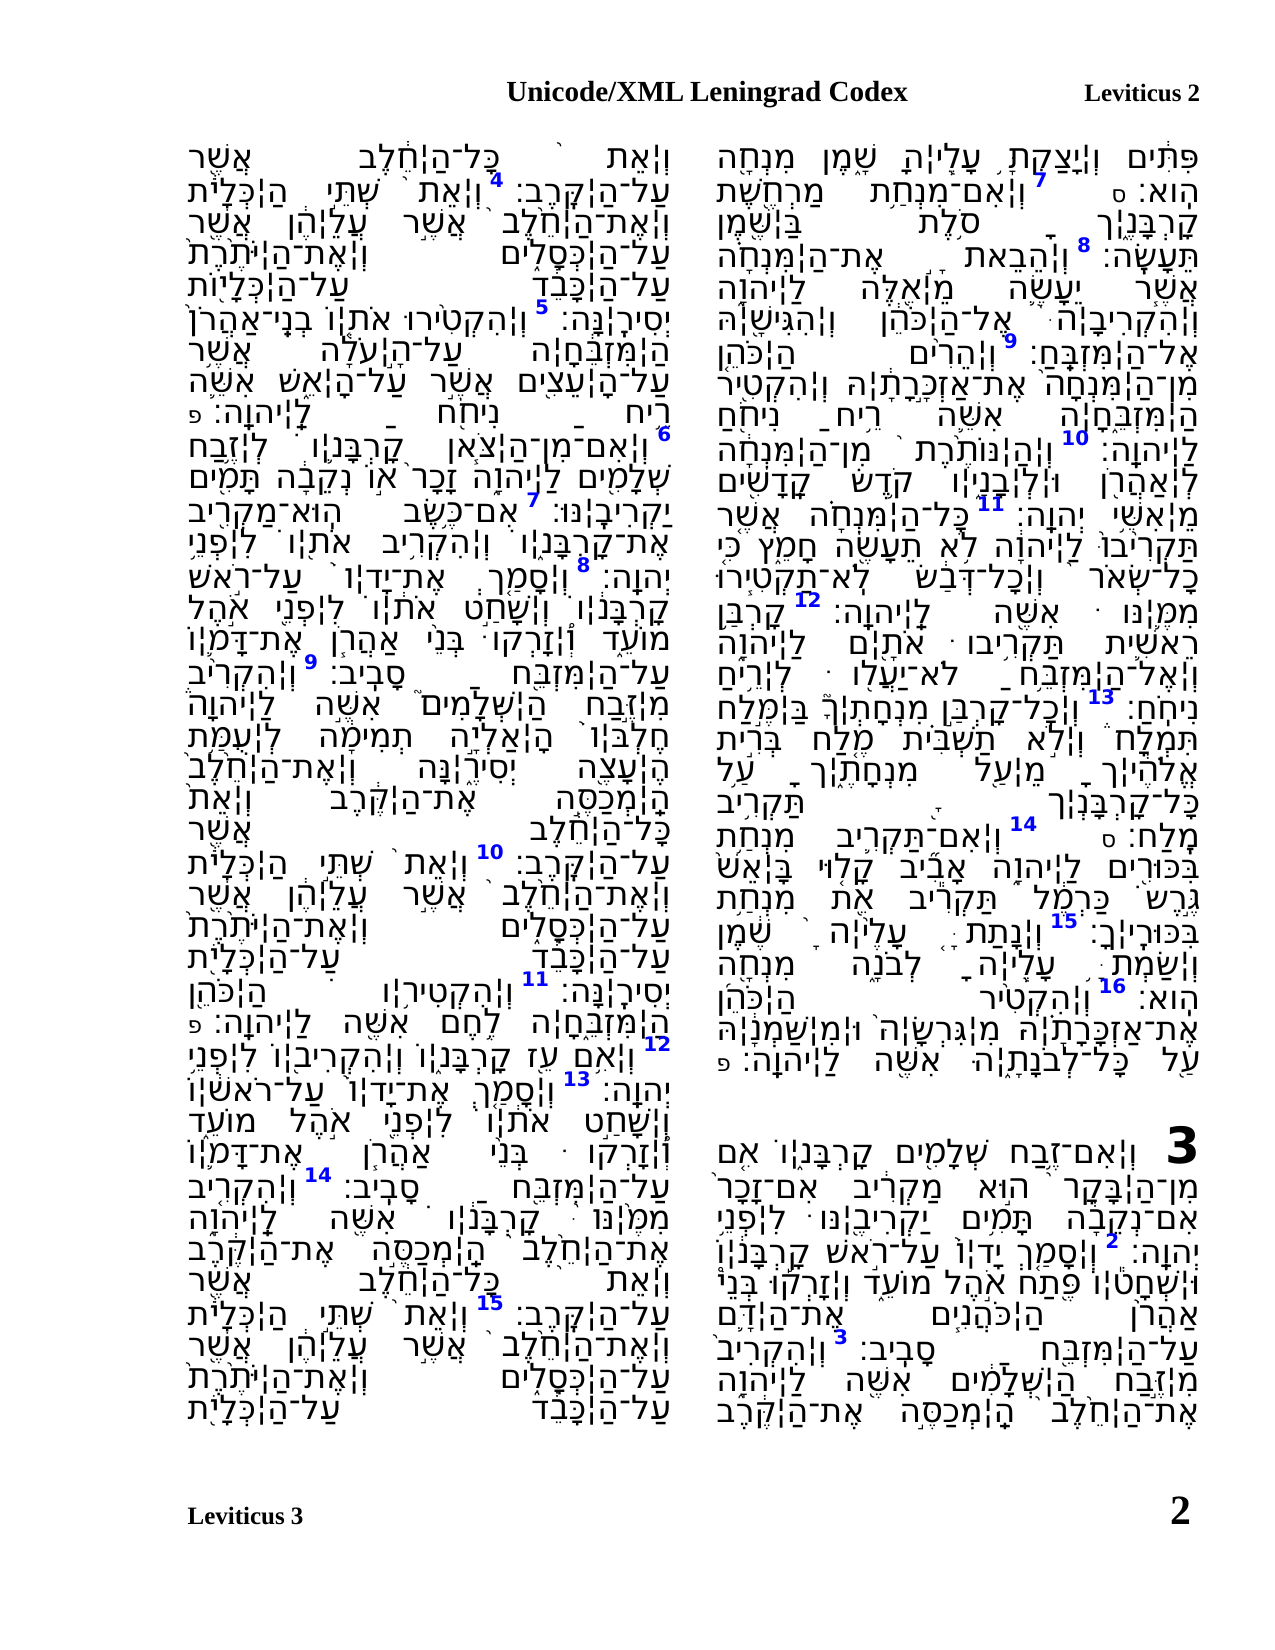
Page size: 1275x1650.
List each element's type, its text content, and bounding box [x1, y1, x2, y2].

text 3 וְ¦אִם־זֶ֥בַח שְׁלָמִ֖ים קָרְבָּנ֑¦וֹ אִ֤ם מִן־הַ¦בָּקָר֙ ה֣וּא מַקְרִ֔יב אִם־זָכָר֙ אִם־נְקֵבָ֔ה תָּמִ֥ים יַקְרִיבֶ֖¦נּוּ לִ¦פְנֵ֥י יְהוָֽה׃ 2 וְ¦סָמַ֤ךְ יָד¦וֹ֙ עַל־רֹ֣אשׁ קָרְבָּנ֔¦וֹ וּ¦שְׁחָט֕¦וֹ פֶּ֖תַח אֹ֣הֶל מוֹעֵ֑ד וְ¦זָרְק֡וּ בְּנֵי֩ אַהֲרֹ֨ן הַ¦כֹּהֲנִ֧ים אֶת־הַ¦דָּ֛ם עַל־הַ¦מִּזְבֵּ֖חַ סָבִֽיב׃ 3 וְ¦הִקְרִיב֙ מִ¦זֶּ֣בַח הַ¦שְּׁלָמִ֔ים אִשֶּׁ֖ה לַ¦יהוָ֑ה אֶת־הַ¦חֵ֙לֶב֙ הַֽ¦מְכַסֶּ֣ה אֶת־הַ¦קֶּ֔רֶב וְ¦אֵת֙ כָּל־הַ¦חֵ֔לֶב אֲשֶׁ֖ר עַל־הַ¦קֶּֽרֶב׃ 4 וְ¦אֵת֙ שְׁתֵּ֣י הַ¦כְּלָיֹ֔ת וְ¦אֶת־הַ¦חֵ֙לֶב֙ אֲשֶׁ֣ר עֲלֵ¦הֶ֔ן אֲשֶׁ֖ר עַל־הַ¦כְּסָלִ֑ים וְ¦אֶת־הַ¦יֹּתֶ֙רֶת֙ עַל־הַ¦כָּבֵ֔ד עַל־הַ¦כְּלָי֖וֹת יְסִירֶֽ¦נָּה׃ 5 וְ¦הִקְטִ֨ירוּ אֹת֤¦וֹ בְנֵֽי־אַהֲרֹן֙ הַ¦מִּזְבֵּ֔חָ¦ה עַל־הָ֣¦עֹלָ֔ה אֲשֶׁ֥ר עַל־הָ¦עֵצִ֖ים אֲשֶׁ֣ר עַל־הָ¦אֵ֑שׁ אִשֵּׁ֛ה רֵ֥יחַ נִיחֹ֖חַ לַֽ¦יהוָֽה׃ פ 6 וְ¦אִם־מִן־הַ¦צֹּ֧אן קָרְבָּנ֛¦וֹ לְ¦זֶ֥בַח שְׁלָמִ֖ים לַ¦יהוָ֑ה זָכָר֙ א֣וֹ נְקֵבָ֔ה תָּמִ֖ים יַקְרִיבֶֽ¦נּוּ׃ 7 אִם־כֶּ֥שֶׂב הֽוּא־מַקְרִ֖יב אֶת־קָרְבָּנ֑¦וֹ וְ¦הִקְרִ֥יב אֹת֖¦וֹ לִ¦פְנֵ֥י יְהוָֽה׃ 8 וְ¦סָמַ֤ךְ אֶת־יָד¦וֹ֙ עַל־רֹ֣אשׁ קָרְבָּנ֔¦וֹ וְ¦שָׁחַ֣ט אֹת֔¦וֹ לִ¦פְנֵ֖י אֹ֣הֶל מוֹעֵ֑ד וְ֠¦זָרְקוּ בְּנֵ֨י אַהֲרֹ֧ן אֶת־דָּמ֛¦וֹ עַל־הַ¦מִּזְבֵּ֖חַ סָבִֽיב׃ 9 וְ¦הִקְרִ֨יב מִ¦זֶּ֣בַח הַ¦שְּׁלָמִים֮ אִשֶּׁ֣ה לַ¦יהוָה֒ חֶלְבּ¦וֹ֙ הָ¦אַלְיָ֣ה תְמִימָ֔ה לְ¦עֻמַּ֥ת הֶ¦עָצֶ֖ה יְסִירֶ֑¦נָּה וְ¦אֶת־הַ¦חֵ֙לֶב֙ הַֽ¦מְכַסֶּ֣ה אֶת־הַ¦קֶּ֔רֶב וְ¦אֵת֙ כָּל־הַ¦חֵ֔לֶב אֲשֶׁ֖ר עַל־הַ¦קֶּֽרֶב׃ 10 וְ¦אֵת֙ שְׁתֵּ֣י הַ¦כְּלָיֹ֔ת וְ¦אֶת־הַ¦חֵ֙לֶב֙ אֲשֶׁ֣ר עֲלֵ¦הֶ֔ן אֲשֶׁ֖ר עַל־הַ¦כְּסָלִ֑ים וְ¦אֶת־הַ¦יֹּתֶ֙רֶת֙ עַל־הַ¦כָּבֵ֔ד עַל־הַ¦כְּלָיֹ֖ת יְסִירֶֽ¦נָּה׃ 11 וְ¦הִקְטִיר֥¦וֹ הַ¦כֹּהֵ֖ן הַ¦מִּזְבֵּ֑חָ¦ה לֶ֥חֶם אִשֶּׁ֖ה לַ¦יהוָֽה׃ פ 12 וְ¦אִ֥ם עֵ֖ז קָרְבָּנ֑¦וֹ וְ¦הִקְרִיב֖¦וֹ לִ¦פְנֵ֥י יְהוָֽה׃ 13 וְ¦סָמַ֤ךְ אֶת־יָד¦וֹ֙ עַל־רֹאשׁ֔¦וֹ וְ¦שָׁחַ֣ט אֹת֔¦וֹ לִ¦פְנֵ֖י אֹ֣הֶל מוֹעֵ֑ד וְ֠¦זָרְקוּ בְּנֵ֨י אַהֲרֹ֧ן אֶת־דָּמ֛¦וֹ עַל־הַ¦מִּזְבֵּ֖חַ סָבִֽיב׃ 14 וְ¦הִקְרִ֤יב מִמֶּ֙¦נּוּ֙ קָרְבָּנ֔¦וֹ אִשֶּׁ֖ה לַֽ¦יהוָ֑ה אֶת־הַ¦חֵ֙לֶב֙ הַֽ¦מְכַסֶּ֣ה אֶת־הַ¦קֶּ֔רֶב וְ¦אֵת֙ כָּל־הַ¦חֵ֔לֶב אֲשֶׁ֖ר עַל־הַ¦קֶּֽרֶב׃ 15 וְ¦אֵת֙ שְׁתֵּ֣י הַ¦כְּלָיֹ֔ת וְ¦אֶת־הַ¦חֵ֙לֶב֙ אֲשֶׁ֣ר עֲלֵ¦הֶ֔ן אֲשֶׁ֖ר עַל־הַ¦כְּסָלִ֑ים וְ¦אֶת־הַ¦יֹּתֶ֙רֶת֙ עַל־הַ¦כָּבֵ֔ד עַל־הַ¦כְּלָיֹ֖ת יְסִירֶֽ¦נָּה׃ 16 וְ¦הִקְטִירָ֥¦ם הַ¦כֹּהֵ֖ן הַ¦מִּזְבֵּ֑חָ¦ה לֶ֤חֶם אִשֶּׁה֙ לְ¦רֵ֣יחַ נִיחֹ֔חַ כָּל־חֵ֖לֶב לַ¦יהוָֽה׃ 17 חֻקַּ֤ת עוֹלָם֙ לְ¦דֹרֹ֣תֵי¦כֶ֔ם בְּ¦כֹ֖ל מֽוֹשְׁבֹתֵי¦כֶ֑ם כָּל־חֵ֥לֶב וְ¦כָל־דָּ֖ם לֹ֥א תֹאכֵֽלוּ׃ פ [187, 137, 671, 1427]
text 3 וְ¦אִם־זֶ֥בַח שְׁלָמִ֖ים קָרְבָּנ֑¦וֹ אִ֤ם מִן־הַ¦בָּקָר֙ ה֣וּא מַקְרִ֔יב אִם־זָכָר֙ אִם־נְקֵבָ֔ה תָּמִ֥ים יַקְרִיבֶ֖¦נּוּ לִ¦פְנֵ֥י יְהוָֽה׃ 2 וְ¦סָמַ֤ךְ יָד¦וֹ֙ עַל־רֹ֣אשׁ קָרְבָּנ֔¦וֹ וּ¦שְׁחָט֕¦וֹ פֶּ֖תַח אֹ֣הֶל מוֹעֵ֑ד וְ¦זָרְק֡וּ בְּנֵי֩ אַהֲרֹ֨ן הַ¦כֹּהֲנִ֧ים אֶת־הַ¦דָּ֛ם עַל־הַ¦מִּזְבֵּ֖חַ סָבִֽיב׃ 3 וְ¦הִקְרִיב֙ מִ¦זֶּ֣בַח הַ¦שְּׁלָמִ֔ים אִשֶּׁ֖ה לַ¦יהוָ֑ה אֶת־הַ¦חֵ֙לֶב֙ הַֽ¦מְכַסֶּ֣ה אֶת־הַ¦קֶּ֔רֶב וְ¦אֵת֙ כָּל־הַ¦חֵ֔לֶב אֲשֶׁ֖ר עַל־הַ¦קֶּֽרֶב׃ 4 וְ¦אֵת֙ שְׁתֵּ֣י הַ¦כְּלָיֹ֔ת וְ¦אֶת־הַ¦חֵ֙לֶב֙ אֲשֶׁ֣ר עֲלֵ¦הֶ֔ן אֲשֶׁ֖ר עַל־הַ¦כְּסָלִ֑ים וְ¦אֶת־הַ¦יֹּתֶ֙רֶת֙ עַל־הַ¦כָּבֵ֔ד עַל־הַ¦כְּלָי֖וֹת יְסִירֶֽ¦נָּה׃ 5 וְ¦הִקְטִ֨ירוּ אֹת֤¦וֹ בְנֵֽי־אַהֲרֹן֙ הַ¦מִּזְבֵּ֔חָ¦ה עַל־הָ֣¦עֹלָ֔ה אֲשֶׁ֥ר עַל־הָ¦עֵצִ֖ים אֲשֶׁ֣ר עַל־הָ¦אֵ֑שׁ אִשֵּׁ֛ה רֵ֥יחַ נִיחֹ֖חַ לַֽ¦יהוָֽה׃ פ 6 וְ¦אִם־מִן־הַ¦צֹּ֧אן קָרְבָּנ֛¦וֹ לְ¦זֶ֥בַח שְׁלָמִ֖ים לַ¦יהוָ֑ה זָכָר֙ א֣וֹ נְקֵבָ֔ה תָּמִ֖ים יַקְרִיבֶֽ¦נּוּ׃ 7 אִם־כֶּ֥שֶׂב הֽוּא־מַקְרִ֖יב אֶת־קָרְבָּנ֑¦וֹ וְ¦הִקְרִ֥יב אֹת֖¦וֹ לִ¦פְנֵ֥י יְהוָֽה׃ 8 וְ¦סָמַ֤ךְ אֶת־יָד¦וֹ֙ עַל־רֹ֣אשׁ קָרְבָּנ֔¦וֹ וְ¦שָׁחַ֣ט אֹת֔¦וֹ לִ¦פְנֵ֖י אֹ֣הֶל מוֹעֵ֑ד וְ֠¦זָרְקוּ בְּנֵ֨י אַהֲרֹ֧ן אֶת־דָּמ֛¦וֹ עַל־הַ¦מִּזְבֵּ֖חַ סָבִֽיב׃ 9 וְ¦הִקְרִ֨יב מִ¦זֶּ֣בַח הַ¦שְּׁלָמִים֮ אִשֶּׁ֣ה לַ¦יהוָה֒ חֶלְבּ¦וֹ֙ הָ¦אַלְיָ֣ה תְמִימָ֔ה לְ¦עֻמַּ֥ת הֶ¦עָצֶ֖ה יְסִירֶ֑¦נָּה וְ¦אֶת־הַ¦חֵ֙לֶב֙ הַֽ¦מְכַסֶּ֣ה אֶת־הַ¦קֶּ֔רֶב וְ¦אֵת֙ כָּל־הַ¦חֵ֔לֶב אֲשֶׁ֖ר עַל־הַ¦קֶּֽרֶב׃ 10 וְ¦אֵת֙ שְׁתֵּ֣י הַ¦כְּלָיֹ֔ת וְ¦אֶת־הַ¦חֵ֙לֶב֙ אֲשֶׁ֣ר עֲלֵ¦הֶ֔ן אֲשֶׁ֖ר עַל־הַ¦כְּסָלִ֑ים וְ¦אֶת־הַ¦יֹּתֶ֙רֶת֙ עַל־הַ¦כָּבֵ֔ד עַל־הַ¦כְּלָיֹ֖ת יְסִירֶֽ¦נָּה׃ 11 וְ¦הִקְטִיר֥¦וֹ הַ¦כֹּהֵ֖ן הַ¦מִּזְבֵּ֑חָ¦ה לֶ֥חֶם אִשֶּׁ֖ה לַ¦יהוָֽה׃ פ 12 וְ¦אִ֥ם עֵ֖ז קָרְבָּנ֑¦וֹ וְ¦הִקְרִיב֖¦וֹ לִ¦פְנֵ֥י יְהוָֽה׃ 13 וְ¦סָמַ֤ךְ אֶת־יָד¦וֹ֙ עַל־רֹאשׁ֔¦וֹ וְ¦שָׁחַ֣ט אֹת֔¦וֹ לִ¦פְנֵ֖י אֹ֣הֶל מוֹעֵ֑ד וְ֠¦זָרְקוּ בְּנֵ֨י אַהֲרֹ֧ן אֶת־דָּמ֛¦וֹ עַל־הַ¦מִּזְבֵּ֖חַ סָבִֽיב׃ 14 וְ¦הִקְרִ֤יב מִמֶּ֙¦נּוּ֙ קָרְבָּנ֔¦וֹ אִשֶּׁ֖ה לַֽ¦יהוָ֑ה אֶת־הַ¦חֵ֙לֶב֙ הַֽ¦מְכַסֶּ֣ה אֶת־הַ¦קֶּ֔רֶב וְ¦אֵת֙ כָּל־הַ¦חֵ֔לֶב אֲשֶׁ֖ר עַל־הַ¦קֶּֽרֶב׃ 15 וְ¦אֵת֙ שְׁתֵּ֣י הַ¦כְּלָיֹ֔ת וְ¦אֶת־הַ¦חֵ֙לֶב֙ אֲשֶׁ֣ר עֲלֵ¦הֶ֔ן אֲשֶׁ֖ר עַל־הַ¦כְּסָלִ֑ים וְ¦אֶת־הַ¦יֹּתֶ֙רֶת֙ עַל־הַ¦כָּבֵ֔ד עַל־הַ¦כְּלָיֹ֖ת יְסִירֶֽ¦נָּה׃ 16 וְ¦הִקְטִירָ֥¦ם הַ¦כֹּהֵ֖ן הַ¦מִּזְבֵּ֑חָ¦ה לֶ֤חֶם אִשֶּׁה֙ לְ¦רֵ֣יחַ נִיחֹ֔חַ כָּל־חֵ֖לֶב לַ¦יהוָֽה׃ 17 חֻקַּ֤ת עוֹלָם֙ לְ¦דֹרֹ֣תֵי¦כֶ֔ם בְּ¦כֹ֖ל מֽוֹשְׁבֹתֵי¦כֶ֑ם כָּל־חֵ֥לֶב וְ¦כָל־דָּ֖ם לֹ֥א תֹאכֵֽלוּ׃ פ [716, 1117, 1200, 1430]
text 2 וְ¦נֶ֗פֶשׁ כִּֽי־תַקְרִ֞יב קָרְבַּ֤ן מִנְחָה֙ לַֽ¦יהוָ֔ה סֹ֖לֶת יִהְיֶ֣ה קָרְבָּנ֑¦וֹ וְ¦יָצַ֤ק עָלֶ֙י¦הָ֙ שֶׁ֔מֶן וְ¦נָתַ֥ן עָלֶ֖י¦הָ לְבֹנָֽה׃ 2 וֶֽ¦הֱבִיאָ֗¦הּ אֶל־בְּנֵ֣י אַהֲרֹן֮ הַ¦כֹּהֲנִים֒ וְ¦קָמַ֨ץ מִ¦שָּׁ֜ם מְלֹ֣א קֻמְצ֗¦וֹ מִ¦סָּלְתָּ¦הּ֙ וּ¦מִ¦שַּׁמְנָ֔¦הּ עַ֖ל כָּל־לְבֹנָתָ֑¦הּ וְ¦הִקְטִ֨יר הַ¦כֹּהֵ֜ן אֶת־אַזְכָּרָתָ¦הּ֙ הַ¦מִּזְבֵּ֔חָ¦ה אִשֵּׁ֛ה רֵ֥יחַ נִיחֹ֖חַ לַ¦יהוָֽה׃ 3 וְ¦הַ¦נּוֹתֶ֙רֶת֙ מִן־הַ¦מִּנְחָ֔ה לְ¦אַהֲרֹ֖ן וּ¦לְ¦בָנָ֑י¦ו קֹ֥דֶשׁ קָֽדָשִׁ֖ים מֵ¦אִשֵּׁ֥י יְהוָֽה׃ ס 4 וְ¦כִ֥י תַקְרִ֛ב קָרְבַּ֥ן מִנְחָ֖ה מַאֲפֵ֣ה תַנּ֑וּר סֹ֣לֶת חַלּ֤וֹת מַצֹּת֙ בְּלוּלֹ֣ת בַּ¦שֶּׁ֔מֶן וּ¦רְקִיקֵ֥י מַצּ֖וֹת מְשֻׁחִ֥ים בַּ¦שָּֽׁמֶן׃ ס 5 וְ¦אִם־מִנְחָ֥ה עַל־הַֽ¦מַּחֲבַ֖ת קָרְבָּנֶ֑¦ךָ סֹ֛לֶת בְּלוּלָ֥ה בַ¦שֶּׁ֖מֶן מַצָּ֥ה תִהְיֶֽה׃ 6 פָּת֤וֹת אֹתָ¦הּ֙ פִּתִּ֔ים וְ¦יָצַקְתָּ֥ עָלֶ֖י¦הָ שָׁ֑מֶן מִנְחָ֖ה הִֽוא׃ ס 7 וְ¦אִם־מִנְחַ֥ת מַרְחֶ֖שֶׁת קָרְבָּנֶ֑¦ךָ סֹ֥לֶת בַּ¦שֶּׁ֖מֶן תֵּעָשֶֽׂה׃ 8 וְ¦הֵבֵאתָ֣ אֶת־הַ¦מִּנְחָ֗ה אֲשֶׁ֧ר יֵעָשֶׂ֛ה מֵ¦אֵ֖לֶּה לַ¦יהוָ֑ה וְ¦הִקְרִיבָ¦הּ֙ אֶל־הַ¦כֹּהֵ֔ן וְ¦הִגִּישָׁ֖¦הּ אֶל־הַ¦מִּזְבֵּֽחַ׃ 9 וְ¦הֵרִ֨ים הַ¦כֹּהֵ֤ן מִן־הַ¦מִּנְחָה֙ אֶת־אַזְכָּ֣רָתָ֔¦הּ וְ¦הִקְטִ֖יר הַ¦מִּזְבֵּ֑חָ¦ה אִשֵּׁ֛ה רֵ֥יחַ נִיחֹ֖חַ לַ¦יהוָֽה׃ 10 וְ¦הַ¦נּוֹתֶ֙רֶת֙ מִן־הַ¦מִּנְחָ֔ה לְ¦אַהֲרֹ֖ן וּ¦לְ¦בָנָ֑י¦ו קֹ֥דֶשׁ קָֽדָשִׁ֖ים מֵ¦אִשֵּׁ֥י יְהוָֽה׃ 11 כָּל־הַ¦מִּנְחָ֗ה אֲשֶׁ֤ר תַּקְרִ֙יבוּ֙ לַ¦יהוָ֔ה לֹ֥א תֵעָשֶׂ֖ה חָמֵ֑ץ כִּ֤י כָל־שְׂאֹר֙ וְ¦כָל־דְּבַ֔שׁ לֹֽא־תַקְטִ֧ירוּ מִמֶּ֛¦נּוּ אִשֶּׁ֖ה לַֽ¦יהוָֽה׃ 12 קָרְבַּ֥ן רֵאשִׁ֛ית תַּקְרִ֥יבוּ אֹתָ֖¦ם לַ¦יהוָ֑ה וְ¦אֶל־הַ¦מִּזְבֵּ֥חַ לֹא־יַעֲל֖וּ לְ¦רֵ֥יחַ נִיחֹֽחַ׃ 13 וְ¦כָל־קָרְבַּ֣ן מִנְחָתְ¦ךָ֮ בַּ¦מֶּ֣לַח תִּמְלָח֒ וְ¦לֹ֣א תַשְׁבִּ֗ית מֶ֚לַח בְּרִ֣ית אֱלֹהֶ֔י¦ךָ מֵ¦עַ֖ל מִנְחָתֶ֑¦ךָ עַ֥ל כָּל־קָרְבָּנְ¦ךָ֖ תַּקְרִ֥יב מֶֽלַח׃ ס 14 וְ¦אִם־תַּקְרִ֛יב מִנְחַ֥ת בִּכּוּרִ֖ים לַ¦יהוָ֑ה אָבִ֞יב קָל֤וּי בָּ¦אֵשׁ֙ גֶּ֣רֶשׂ כַּרְמֶ֔ל תַּקְרִ֕יב אֵ֖ת מִנְחַ֥ת בִּכּוּרֶֽי¦ךָ׃ 15 וְ¦נָתַתָּ֤ עָלֶ֙י¦הָ֙ שֶׁ֔מֶן וְ¦שַׂמְתָּ֥ עָלֶ֖י¦הָ לְבֹנָ֑ה מִנְחָ֖ה הִֽוא׃ 16 וְ¦הִקְטִ֨יר הַ¦כֹּהֵ֜ן אֶת־אַזְכָּרָתָ֗¦הּ מִ¦גִּרְשָׂ¦הּ֙ וּ¦מִ¦שַּׁמְנָ֔¦הּ עַ֖ל כָּל־לְבֹנָתָ֑¦הּ אִשֶּׁ֖ה לַ¦יהוָֽה׃ פ [716, 137, 1200, 1102]
